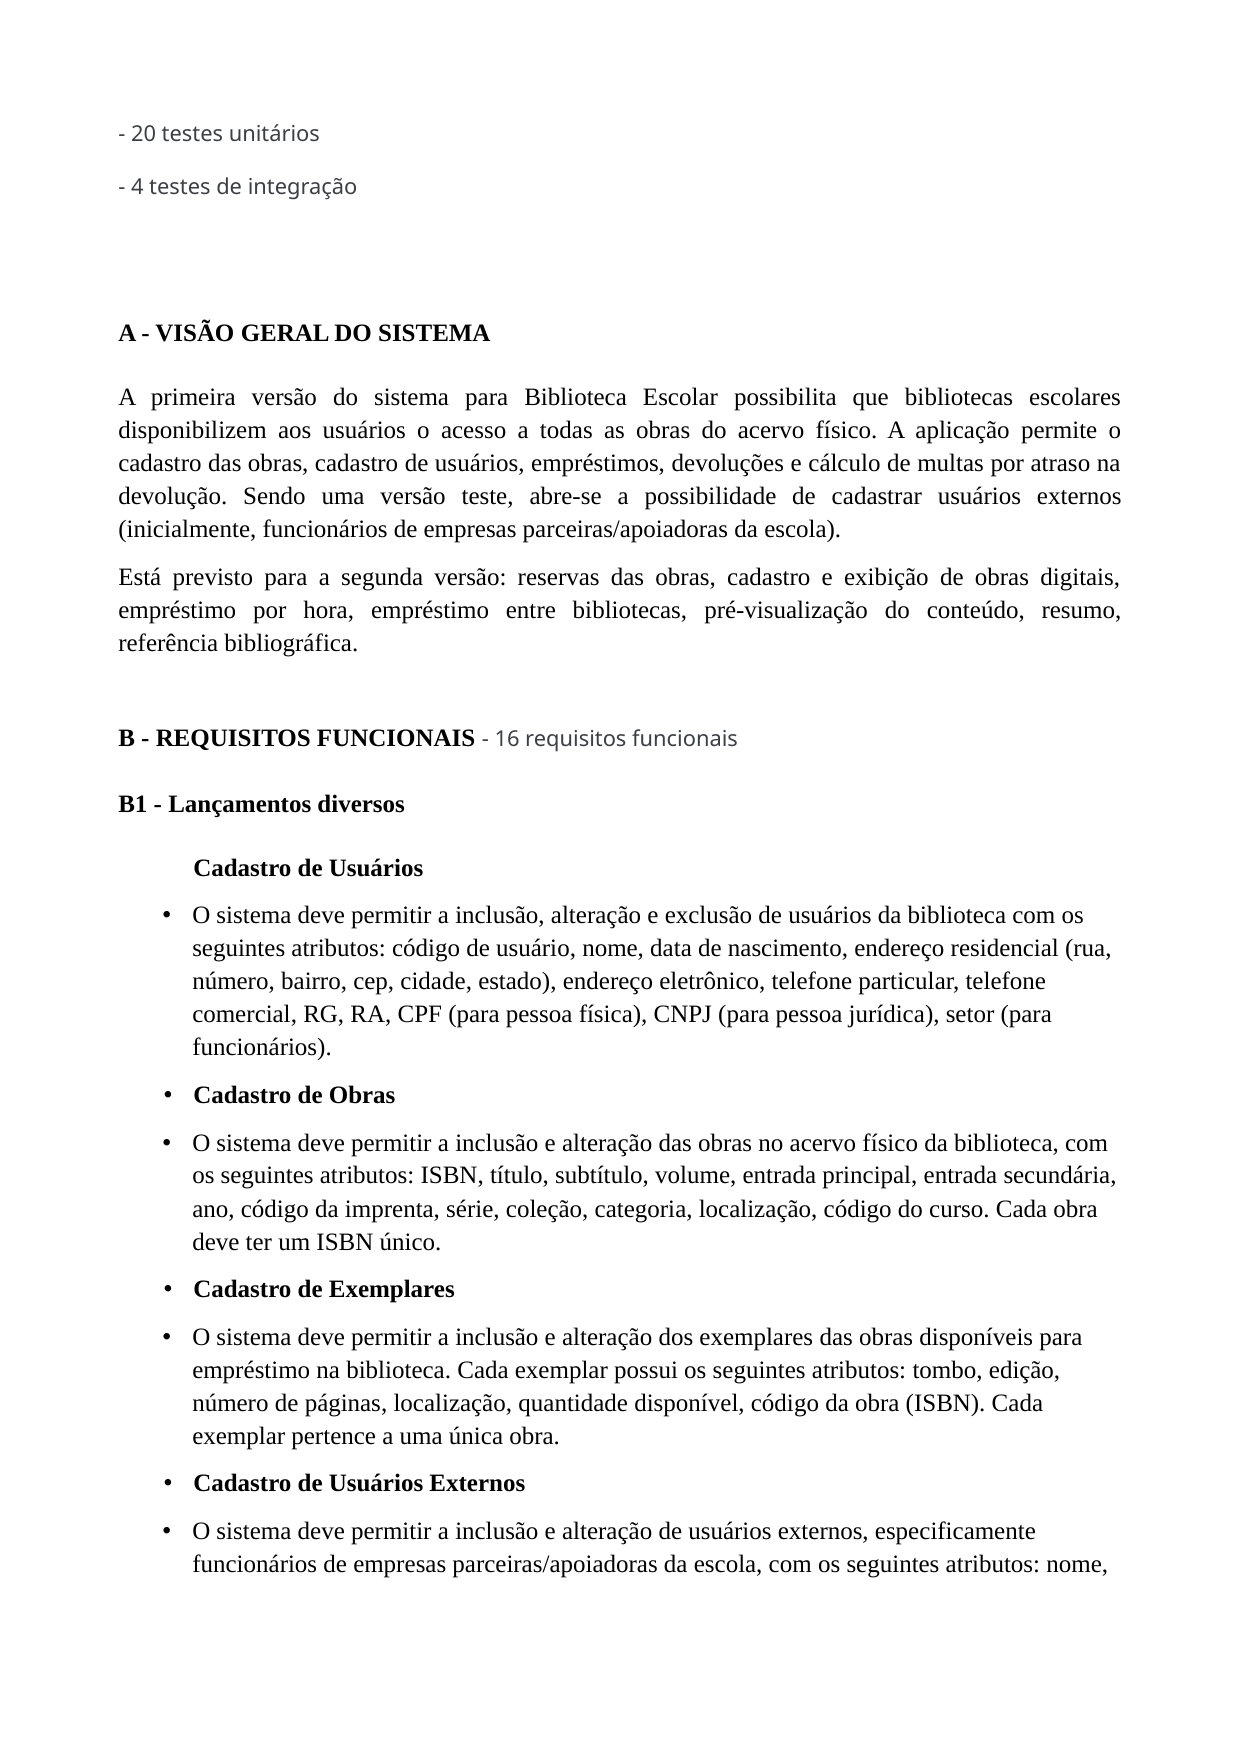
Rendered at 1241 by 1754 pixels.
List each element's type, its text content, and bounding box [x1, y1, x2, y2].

list Cadastro de Obras [164, 1080, 1122, 1109]
text A primeira versão do sistema para Biblioteca Escolar possibilita que bibliotecas escolares disponibilizem aos usuários o acesso a todas as obras do acervo físico. A aplicação permite o cadastro das obras, cadastro de usuários, empréstimos, devoluções e cálculo de multas por atraso na devolução. Sendo uma versão teste, abre-se a possibilidade de cadastrar usuários externos (inicialmente, funcionários de empresas parceiras/apoiadoras da escola). [118, 382, 1122, 543]
list Cadastro de Usuários Externos [164, 1468, 1122, 1497]
list Cadastro de Usuários [164, 853, 1122, 881]
text Está previsto para a segunda versão: reservas das obras, cadastro e exibição de obras digitais, empréstimo por hora, empréstimo entre bibliotecas, pré-visualização do conteúdo, resumo, referência bibliográfica. [118, 562, 1122, 657]
text B1 - Lançamentos diversos [118, 789, 1122, 817]
list O sistema deve permitir a inclusão e alteração dos exemplares das obras disponíveis para empréstimo na biblioteca. Cada exemplar possui os seguintes atributos: tombo, edição, número de páginas, localização, quantidade disponível, código da obra (ISBN). Cada exemplar pertence a uma única obra. [162, 1322, 1122, 1450]
list O sistema deve permitir a inclusão, alteração e exclusão de usuários da biblioteca com os seguintes atributos: código de usuário, nome, data de nascimento, endereço residencial (rua, número, bairro, cep, cidade, estado), endereço eletrônico, telefone particular, telefone comercial, RG, RA, CPF (para pessoa física), CNPJ (para pessoa jurídica), setor (para funcionários). [162, 900, 1122, 1061]
text - 20 testes unitários - 4 testes de integração [118, 118, 1122, 201]
text B - REQUISITOS FUNCIONAIS - 16 requisitos funcionais [118, 723, 1122, 753]
text A - VISÃO GERAL DO SISTEMA [118, 318, 1122, 347]
list O sistema deve permitir a inclusão e alteração das obras no acervo físico da biblioteca, com os seguintes atributos: ISBN, título, subtítulo, volume, entrada principal, entrada secundária, ano, código da imprenta, série, coleção, categoria, localização, código do curso. Cada obra deve ter um ISBN único. [162, 1128, 1122, 1255]
list O sistema deve permitir a inclusão e alteração de usuários externos, especificamente funcionários de empresas parceiras/apoiadoras da escola, com os seguintes atributos: nome, [162, 1516, 1122, 1578]
list Cadastro de Exemplares [164, 1274, 1122, 1303]
